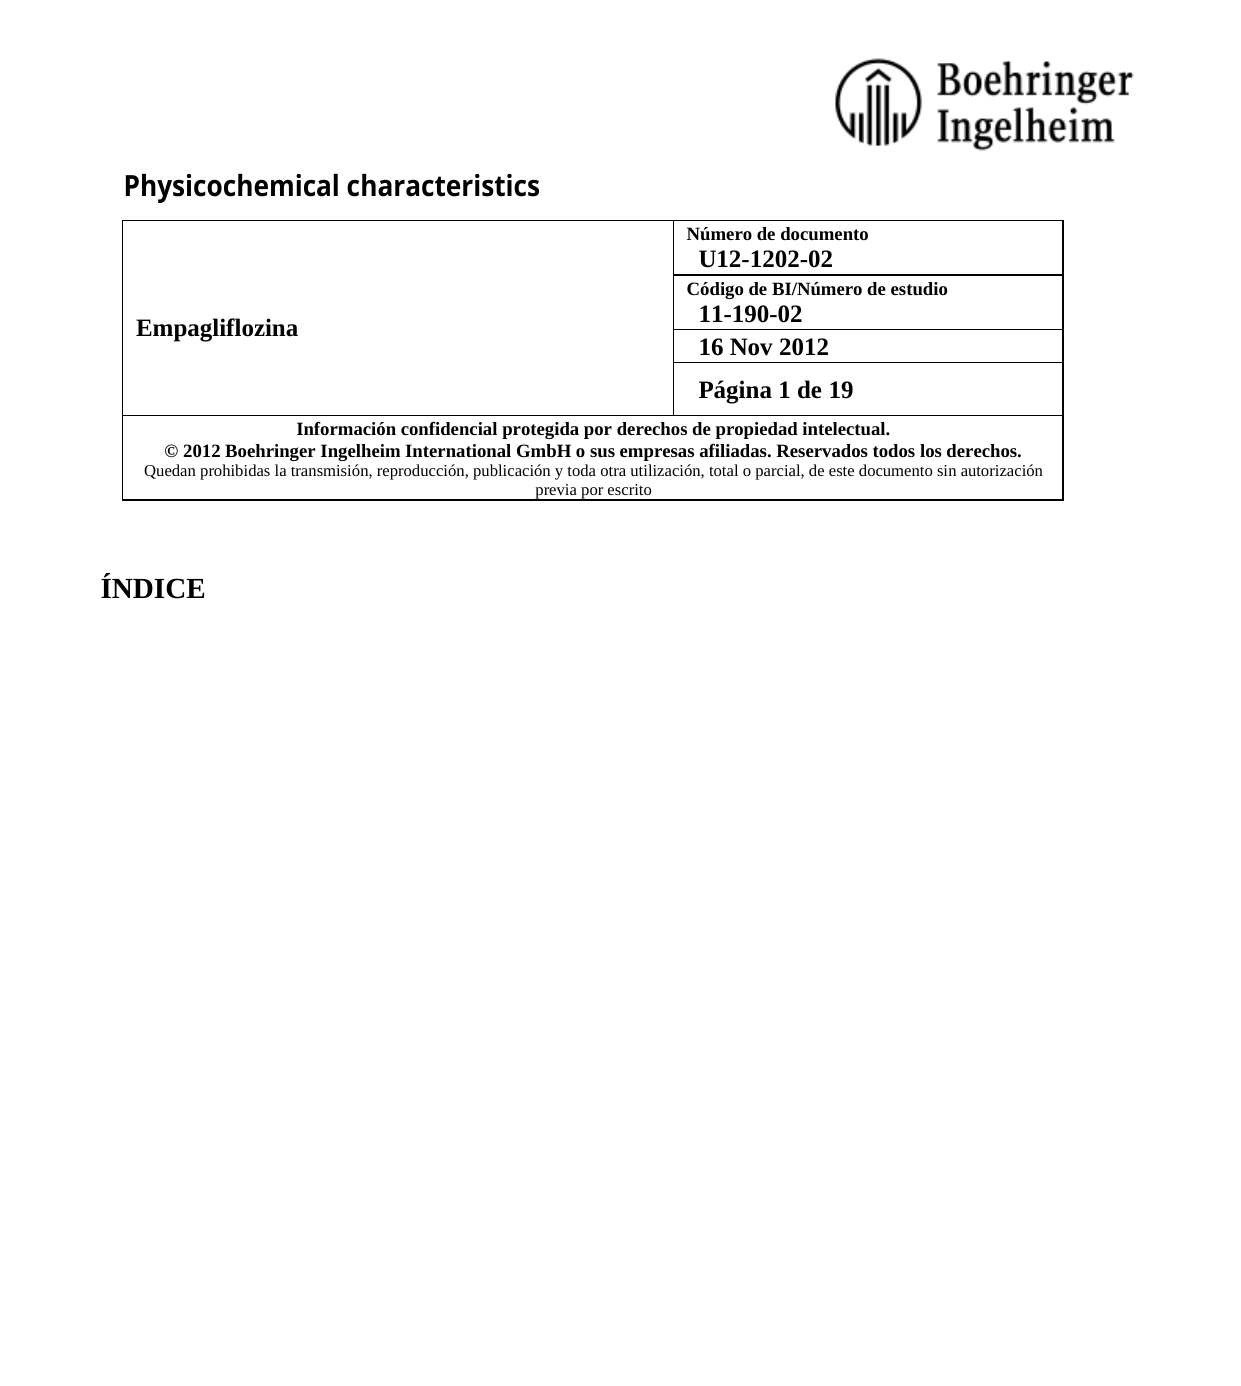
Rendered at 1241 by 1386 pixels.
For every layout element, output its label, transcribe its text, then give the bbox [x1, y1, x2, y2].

subtitle ÍNDICE [100, 571, 1140, 605]
table_header Número de documento U12-1202-02 [674, 221, 1062, 274]
table_cell 16 Nov 2012 [674, 330, 1062, 361]
table_cell Página 1 de 19 [674, 363, 1062, 415]
table_cell Información confidencial protegida por derechos de propiedad intelectual. © 2012 Boehringer Ingelheim International GmbH o sus empresas afiliadas. Reservados todos los derechos. Quedan prohibidas la transmisión, reproducción, publicación y toda otra utilización, total o parcial, de este documento sin autorización previa por escrito [123, 416, 1062, 499]
subtitle Physicochemical characteristics [123, 165, 1140, 204]
table_cell Código de BI/Número de estudio 11-190-02 [674, 276, 1062, 328]
table_header Empagliflozina [123, 221, 673, 415]
picture [828, 44, 1140, 157]
